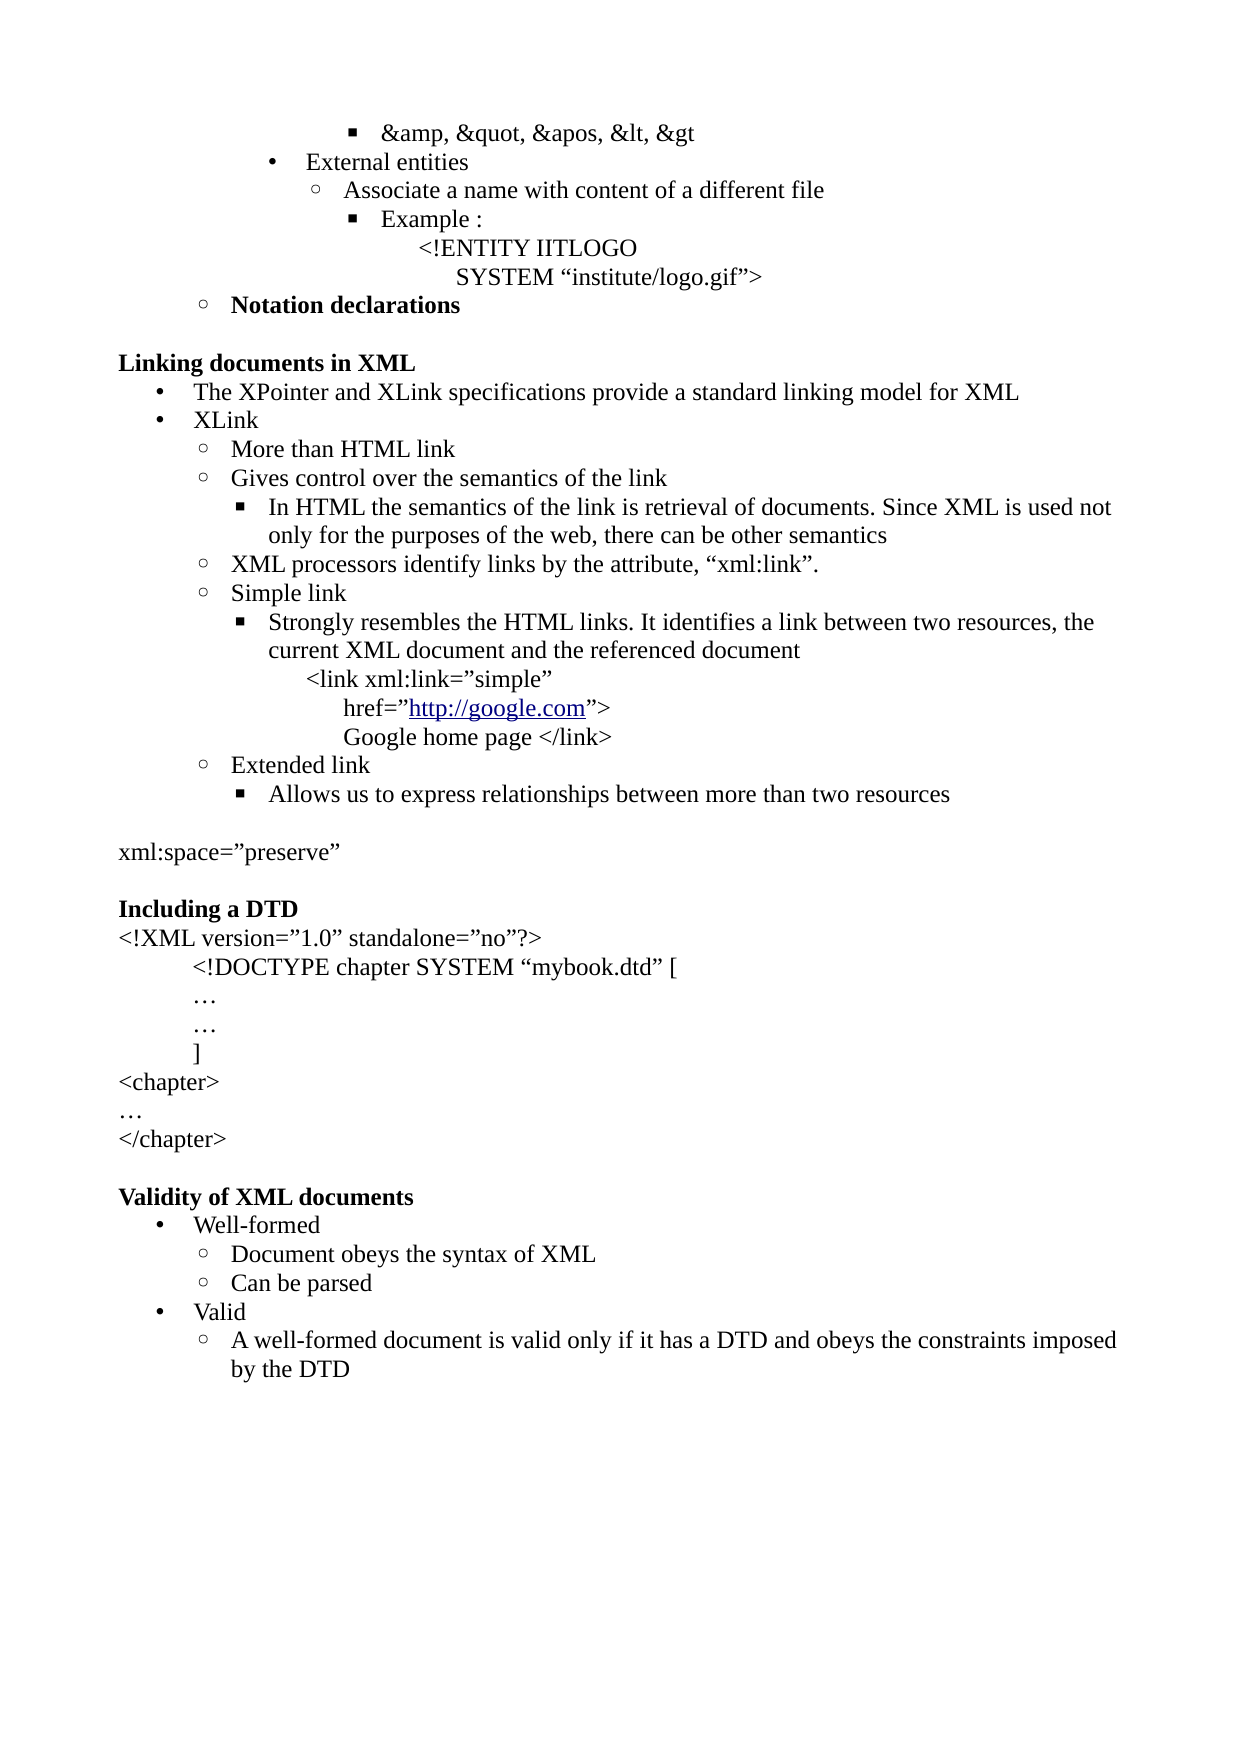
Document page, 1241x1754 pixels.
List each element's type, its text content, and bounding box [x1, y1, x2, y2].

list Example : [343, 204, 1122, 233]
list Document obeys the syntax of XML [193, 1239, 1122, 1268]
text Validity of XML documents [118, 1182, 1122, 1211]
text <chapter> [118, 1067, 1122, 1096]
list Google home page </link> [306, 722, 1122, 751]
list <!ENTITY IITLOGO [381, 233, 1122, 262]
list In HTML the semantics of the link is retrieval of documents. Since XML is used not only for the purposes of the web, there can be other semantics [231, 492, 1122, 549]
list Strongly resembles the HTML links. It identifies a link between two resources, the current XML document and the referenced document [231, 607, 1122, 664]
list <link xml:link=”simple” [268, 664, 1122, 693]
list External entities [268, 147, 1122, 176]
list More than HTML link [193, 434, 1122, 463]
list Notation declarations [193, 291, 1122, 319]
list The XPointer and XLink specifications provide a standard linking model for XML [156, 377, 1122, 406]
text xml:space=”preserve” [118, 837, 1122, 866]
text <!DOCTYPE chapter SYSTEM “mybook.dtd” [ [118, 952, 1122, 981]
list Gives control over the semantics of the link [193, 463, 1122, 492]
list &amp, &quot, &apos, &lt, &gt [343, 118, 1122, 147]
text Linking documents in XML [118, 348, 1122, 377]
list Extended link [193, 751, 1122, 779]
list XML processors identify links by the attribute, “xml:link”. [193, 549, 1122, 578]
list Allows us to express relationships between more than two resources [231, 779, 1122, 808]
list Well-formed [156, 1211, 1122, 1239]
list SYSTEM “institute/logo.gif”> [418, 262, 1122, 291]
text ] [118, 1038, 1122, 1067]
text … [118, 1096, 1122, 1124]
list Can be parsed [193, 1268, 1122, 1297]
text Including a DTD [118, 894, 1122, 923]
text … [118, 1009, 1122, 1038]
list Valid [156, 1297, 1122, 1326]
text <!XML version=”1.0” standalone=”no”?> [118, 923, 1122, 952]
list A well-formed document is valid only if it has a DTD and obeys the constraints imposed by the DTD [193, 1326, 1122, 1383]
list Simple link [193, 578, 1122, 607]
list Associate a name with content of a different file [306, 176, 1122, 204]
list XLink [156, 406, 1122, 434]
text … [118, 981, 1122, 1009]
list href=”http://google.com”> [306, 693, 1122, 722]
text </chapter> [118, 1124, 1122, 1153]
